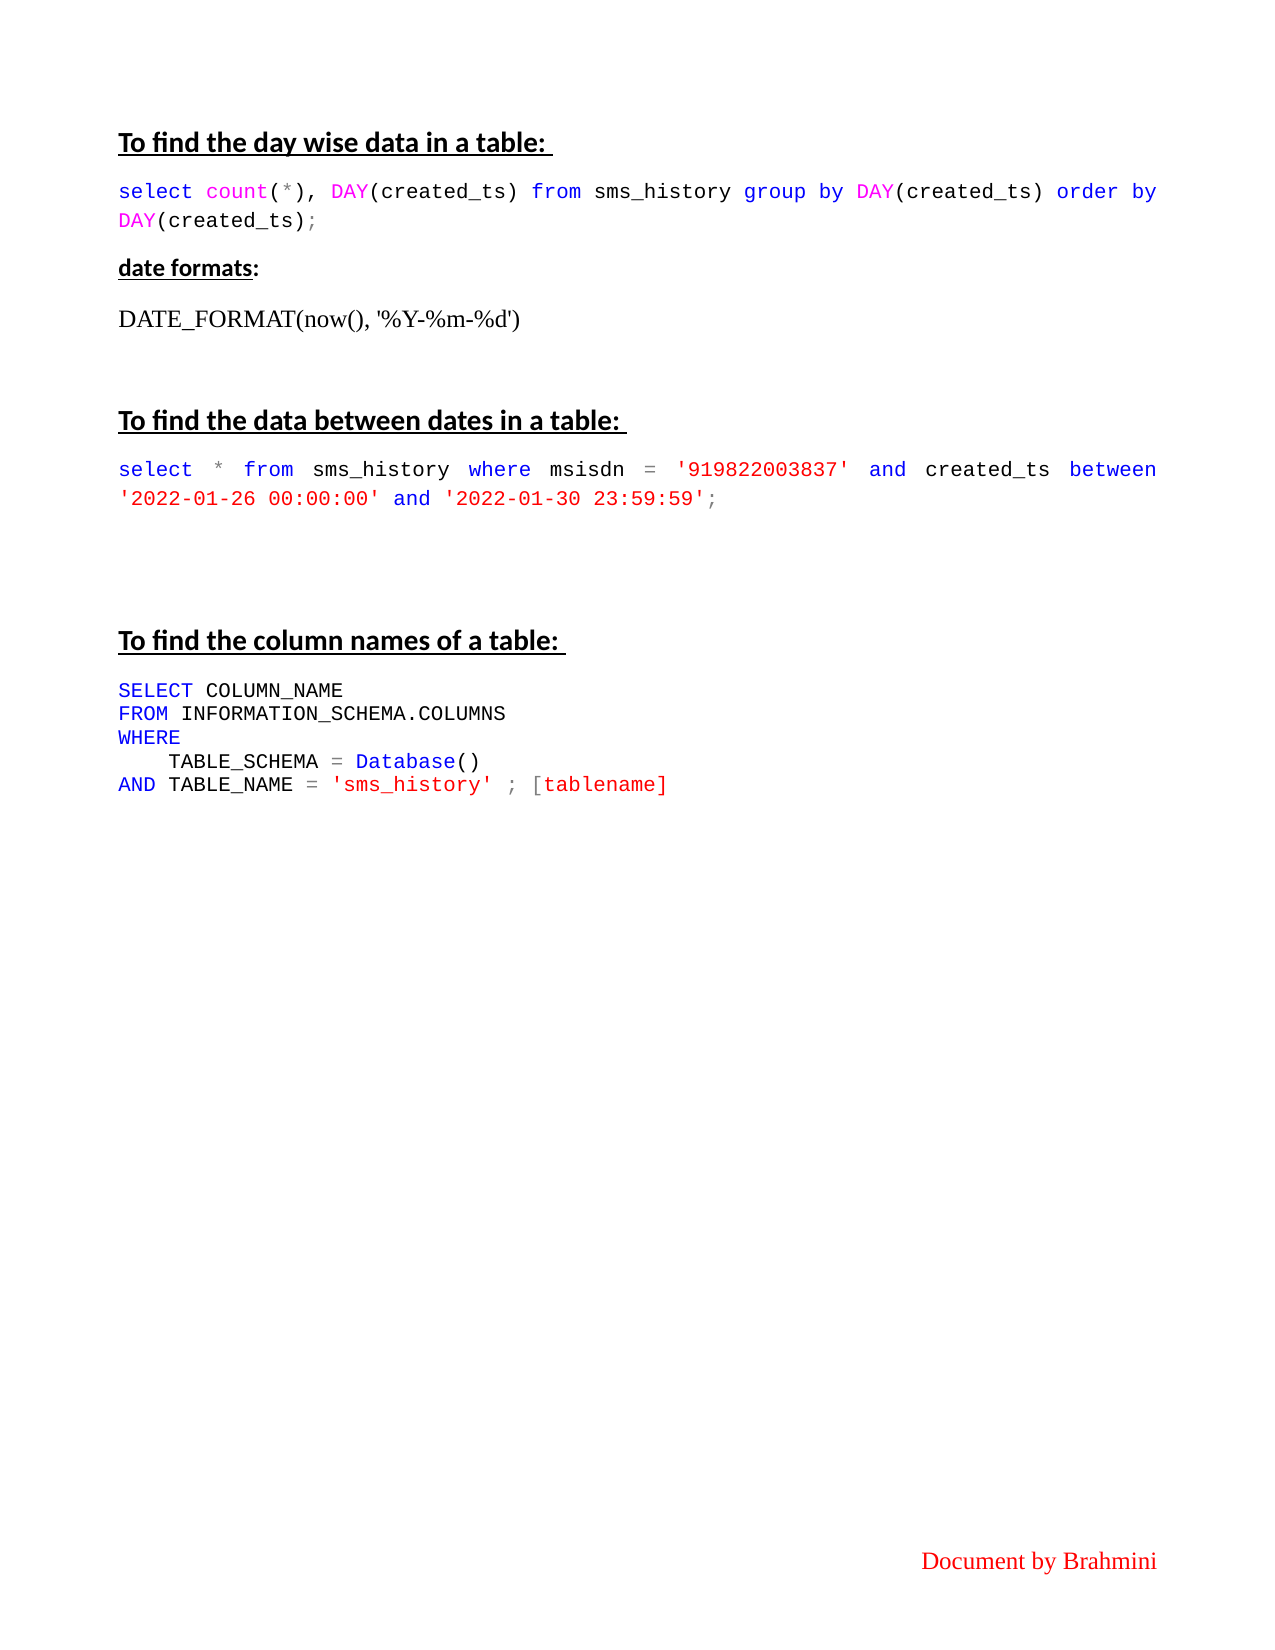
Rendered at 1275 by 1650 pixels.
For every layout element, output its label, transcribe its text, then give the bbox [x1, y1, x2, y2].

text TABLE_SCHEMA = Database() [118, 751, 1157, 774]
text date formats: [118, 253, 1157, 283]
text WHERE [118, 727, 1157, 751]
text FROM INFORMATION_SCHEMA.COLUMNS [118, 703, 1157, 727]
text DATE_FORMAT(now(), '%Y-%m-%d') [118, 304, 1157, 332]
text select count(*), DAY(created_ts) from sms_history group by DAY(created_ts) order by DAY(created_ts); [118, 181, 1157, 233]
text To find the column names of a table: [118, 622, 1157, 658]
text To find the day wise data in a table: [118, 124, 1157, 160]
text AND TABLE_NAME = 'sms_history' ; [tablename] [118, 774, 1157, 798]
text To find the data between dates in a table: [118, 402, 1157, 437]
text SELECT COLUMN_NAME [118, 680, 1157, 703]
text select * from sms_history where msisdn = '919822003837' and created_ts between '2022-01-26 00:00:00' and '2022-01-30 23:59:59'; [118, 459, 1157, 511]
